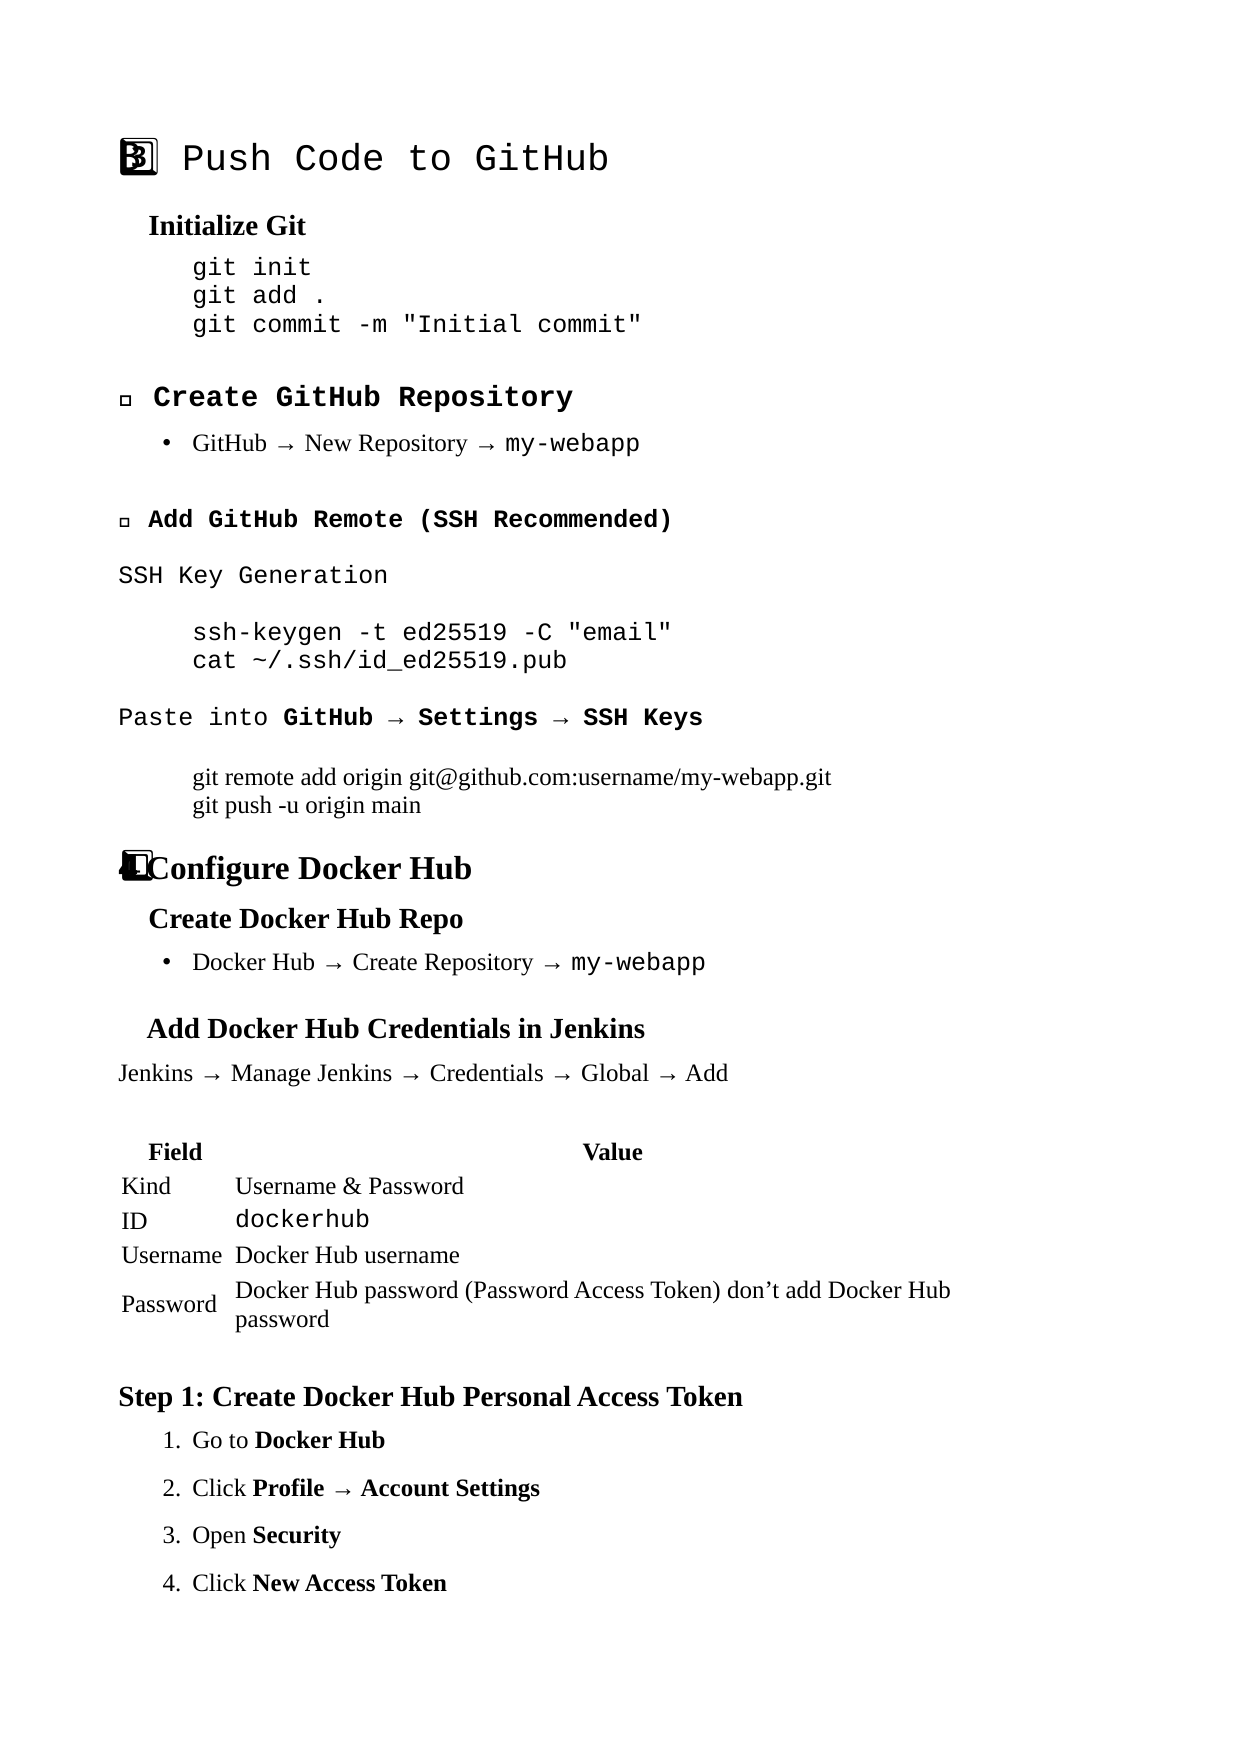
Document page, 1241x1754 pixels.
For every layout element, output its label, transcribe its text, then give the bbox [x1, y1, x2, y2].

list Click Profile → Account Settings [162, 1473, 1122, 1501]
table_header Field [118, 1134, 232, 1168]
table_cell dockerhub [232, 1203, 993, 1238]
text 4️⃣ Configure Docker Hub [118, 848, 1122, 886]
subtitle 🌐 Create GitHub Repository [118, 382, 1122, 416]
list Go to Docker Hub [162, 1425, 1122, 1454]
text cat ~/.ssh/id_ed25519.pub [192, 648, 1122, 676]
text SSH Key Generation [118, 563, 1122, 591]
table_cell Username [118, 1238, 232, 1272]
text ssh-keygen -t ed25519 -C "email" [192, 620, 1122, 648]
list Click New Access Token [162, 1568, 1122, 1597]
table_cell Docker Hub password (Password Access Token) don’t add Docker Hub password [232, 1272, 993, 1336]
text git commit -m "Initial commit" [192, 311, 1122, 339]
list Docker Hub → Create Repository → my-webapp [162, 947, 1122, 978]
text 🔐 Add GitHub Remote (SSH Recommended) [118, 506, 1122, 535]
table_cell ID [118, 1203, 232, 1238]
text git add . [192, 283, 1122, 311]
list Open Security [162, 1520, 1122, 1549]
text git push -u origin main [192, 791, 1122, 819]
table_cell Docker Hub username [232, 1238, 993, 1272]
subtitle 🔐 Add Docker Hub Credentials in Jenkins [118, 1012, 1122, 1045]
text Paste into GitHub → Settings → SSH Keys [118, 705, 1122, 733]
table_cell Password [118, 1272, 232, 1336]
subtitle Step 1: Create Docker Hub Personal Access Token [118, 1379, 1122, 1412]
subtitle 🔧 Initialize Git [118, 208, 1122, 242]
subtitle 3️⃣ Push Code to GitHub [118, 139, 1122, 181]
text git remote add origin git@github.com:username/my-webapp.git [192, 762, 1122, 791]
table_header Value [232, 1134, 993, 1168]
text Jenkins → Manage Jenkins → Credentials → Global → Add [118, 1058, 1122, 1086]
table_cell Kind [118, 1169, 232, 1203]
table_cell Username & Password [232, 1169, 993, 1203]
subtitle 🐳 Create Docker Hub Repo [118, 901, 1122, 934]
text git init [192, 254, 1122, 283]
list GitHub → New Repository → my-webapp [162, 428, 1122, 459]
